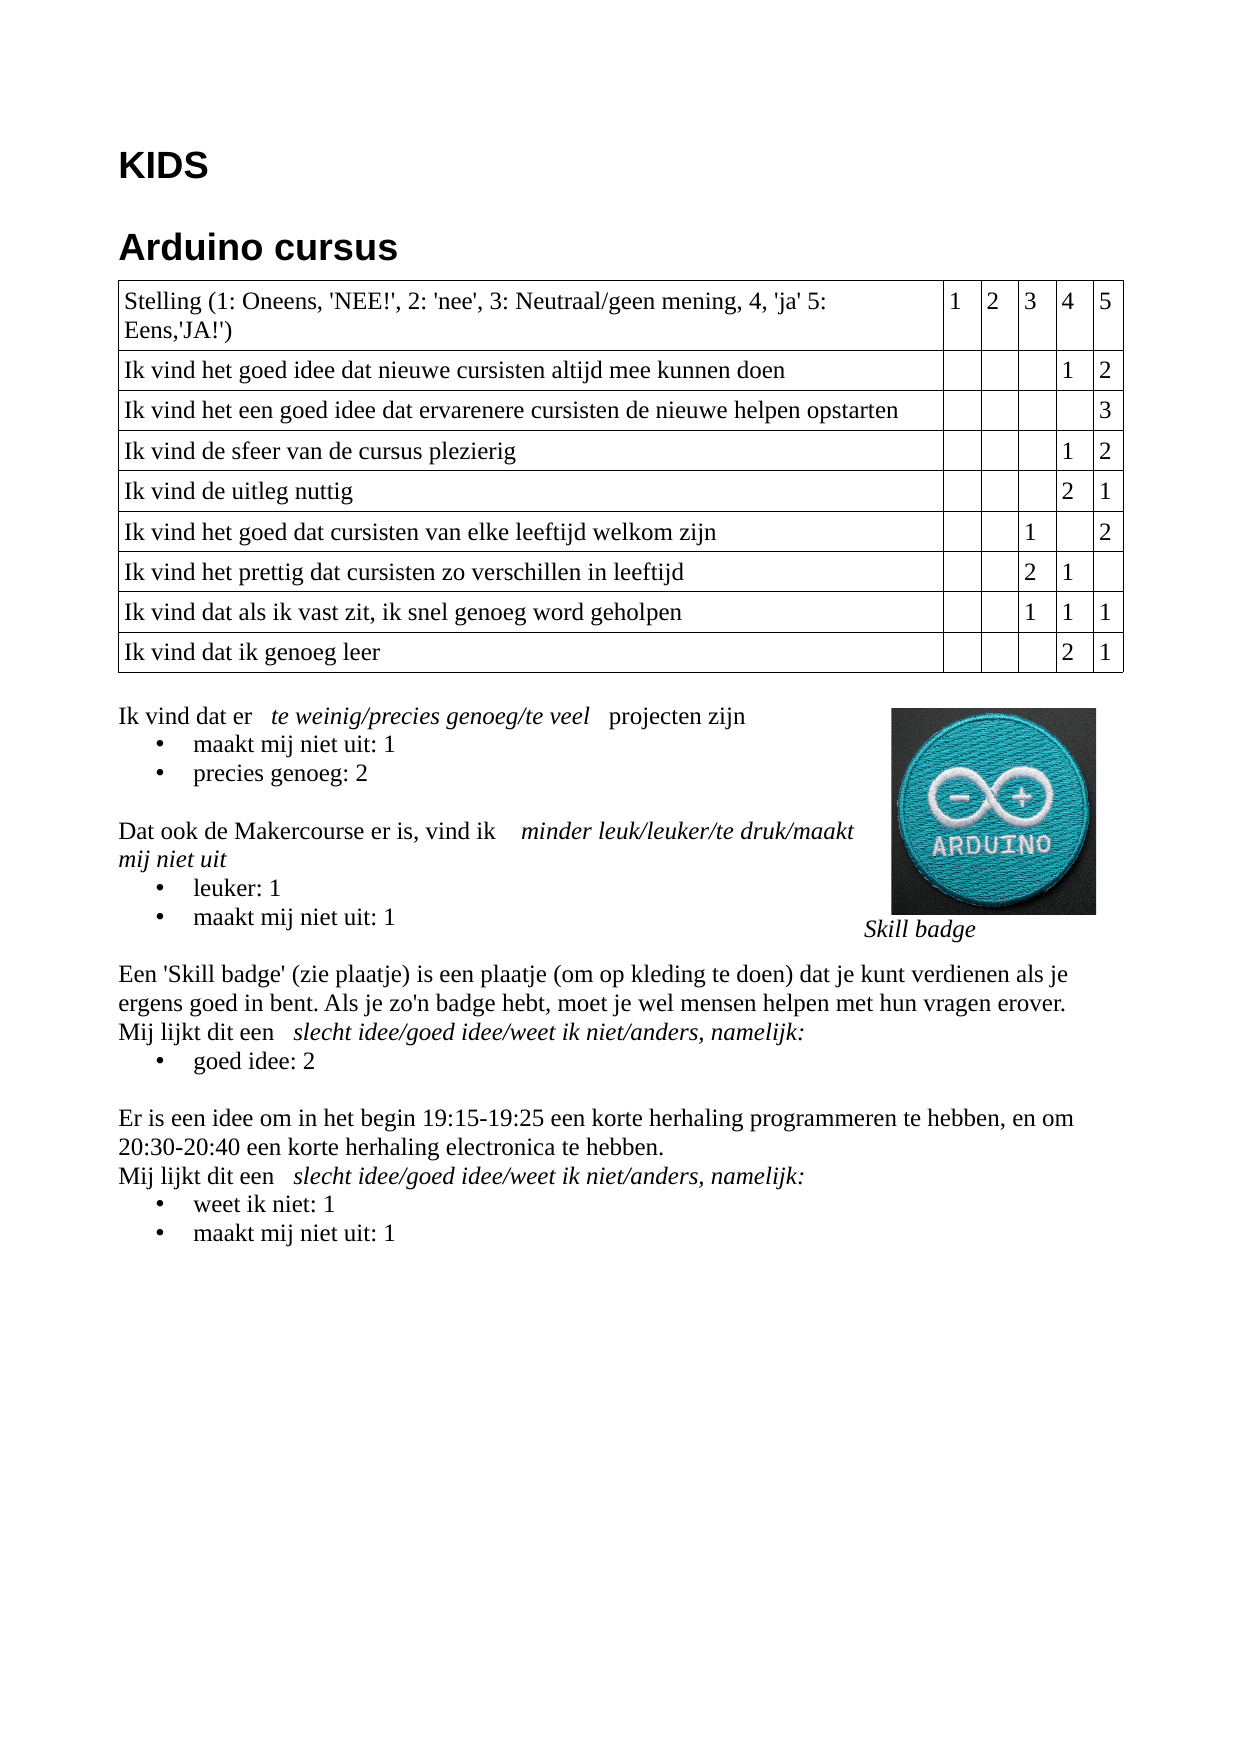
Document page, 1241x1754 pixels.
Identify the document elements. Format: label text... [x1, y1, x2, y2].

list maakt mij niet uit: 1 [156, 1218, 1122, 1247]
table_cell Ik vind het goed dat cursisten van elke leeftijd welkom zijn [119, 512, 943, 551]
table_cell Ik vind het een goed idee dat ervarenere cursisten de nieuwe helpen opstarten [119, 391, 943, 430]
list weet ik niet: 1 [156, 1189, 1122, 1218]
table_cell [982, 471, 1018, 511]
table_cell [1019, 471, 1056, 511]
table_cell [982, 552, 1018, 591]
list leuker: 1 [156, 873, 864, 902]
table_cell [944, 552, 981, 591]
table_header 5 [1094, 281, 1123, 349]
table_cell 1 [1057, 431, 1093, 470]
subtitle KIDS [118, 143, 1122, 187]
table_cell [1057, 391, 1093, 430]
table_cell [944, 592, 981, 632]
table_cell Ik vind het goed idee dat nieuwe cursisten altijd mee kunnen doen [119, 351, 943, 390]
table_cell 2 [1057, 633, 1093, 672]
text Een 'Skill badge' (zie plaatje) is een plaatje (om op kleding te doen) dat je kunt verdienen als je ergens goed in bent. Als je zo'n badge hebt, moet je wel mensen helpen met hun vragen erover. [118, 959, 1122, 1017]
text Er is een idee om in het begin 19:15-19:25 een korte herhaling programmeren te hebben, en om 20:30-20:40 een korte herhaling electronica te hebben. [118, 1103, 1122, 1161]
text Skill badge [864, 708, 1123, 943]
table_cell [1019, 391, 1056, 430]
table_cell [982, 592, 1018, 632]
table_cell [944, 351, 981, 390]
table_header 4 [1057, 281, 1093, 349]
table_cell [944, 471, 981, 511]
table_cell 1 [1094, 471, 1123, 511]
table_cell 2 [1094, 431, 1123, 470]
table_header 2 [982, 281, 1018, 349]
table_cell [1094, 552, 1123, 591]
table_header 1 [944, 281, 981, 349]
table_cell 1 [1057, 552, 1093, 591]
table_cell [982, 391, 1018, 430]
list goed idee: 2 [156, 1046, 1122, 1074]
table_header 3 [1019, 281, 1056, 349]
text Ik vind dat er te weinig/precies genoeg/te veel projecten zijn [118, 701, 864, 729]
table_cell [944, 391, 981, 430]
table_header Stelling (1: Oneens, 'NEE!', 2: 'nee', 3: Neutraal/geen mening, 4, 'ja' 5: Eens,'JA!') [119, 281, 943, 349]
table_cell 1 [1057, 351, 1093, 390]
table_cell Ik vind de sfeer van de cursus plezierig [119, 431, 943, 470]
table_cell [982, 431, 1018, 470]
table_cell 2 [1094, 512, 1123, 551]
table_cell [944, 512, 981, 551]
table_cell [1019, 431, 1056, 470]
text Dat ook de Makercourse er is, vind ik minder leuk/leuker/te druk/maakt mij niet uit [118, 816, 864, 873]
table_cell 3 [1094, 391, 1123, 430]
table_cell 2 [1057, 471, 1093, 511]
table_cell [1019, 351, 1056, 390]
table_cell 2 [1019, 552, 1056, 591]
table_cell 1 [1057, 592, 1093, 632]
list maakt mij niet uit: 1 [156, 902, 864, 931]
table_cell 1 [1019, 592, 1056, 632]
table_cell Ik vind dat ik genoeg leer [119, 633, 943, 672]
table_cell 1 [1094, 633, 1123, 672]
table_cell 1 [1019, 512, 1056, 551]
table_cell [944, 431, 981, 470]
table_cell 1 [1094, 592, 1123, 632]
subtitle Arduino cursus [118, 224, 1122, 268]
table_cell [944, 633, 981, 672]
table_cell Ik vind dat als ik vast zit, ik snel genoeg word geholpen [119, 592, 943, 632]
table_cell Ik vind de uitleg nuttig [119, 471, 943, 511]
table_cell [982, 633, 1018, 672]
list precies genoeg: 2 [156, 758, 864, 787]
text Mij lijkt dit een slecht idee/goed idee/weet ik niet/anders, namelijk: [118, 1017, 1122, 1046]
picture [891, 708, 1097, 915]
text Mij lijkt dit een slecht idee/goed idee/weet ik niet/anders, namelijk: [118, 1161, 1122, 1189]
list maakt mij niet uit: 1 [156, 729, 864, 758]
table_cell 2 [1094, 351, 1123, 390]
table_cell [1057, 512, 1093, 551]
table_cell [982, 351, 1018, 390]
table_cell [982, 512, 1018, 551]
table_cell Ik vind het prettig dat cursisten zo verschillen in leeftijd [119, 552, 943, 591]
table_cell [1019, 633, 1056, 672]
